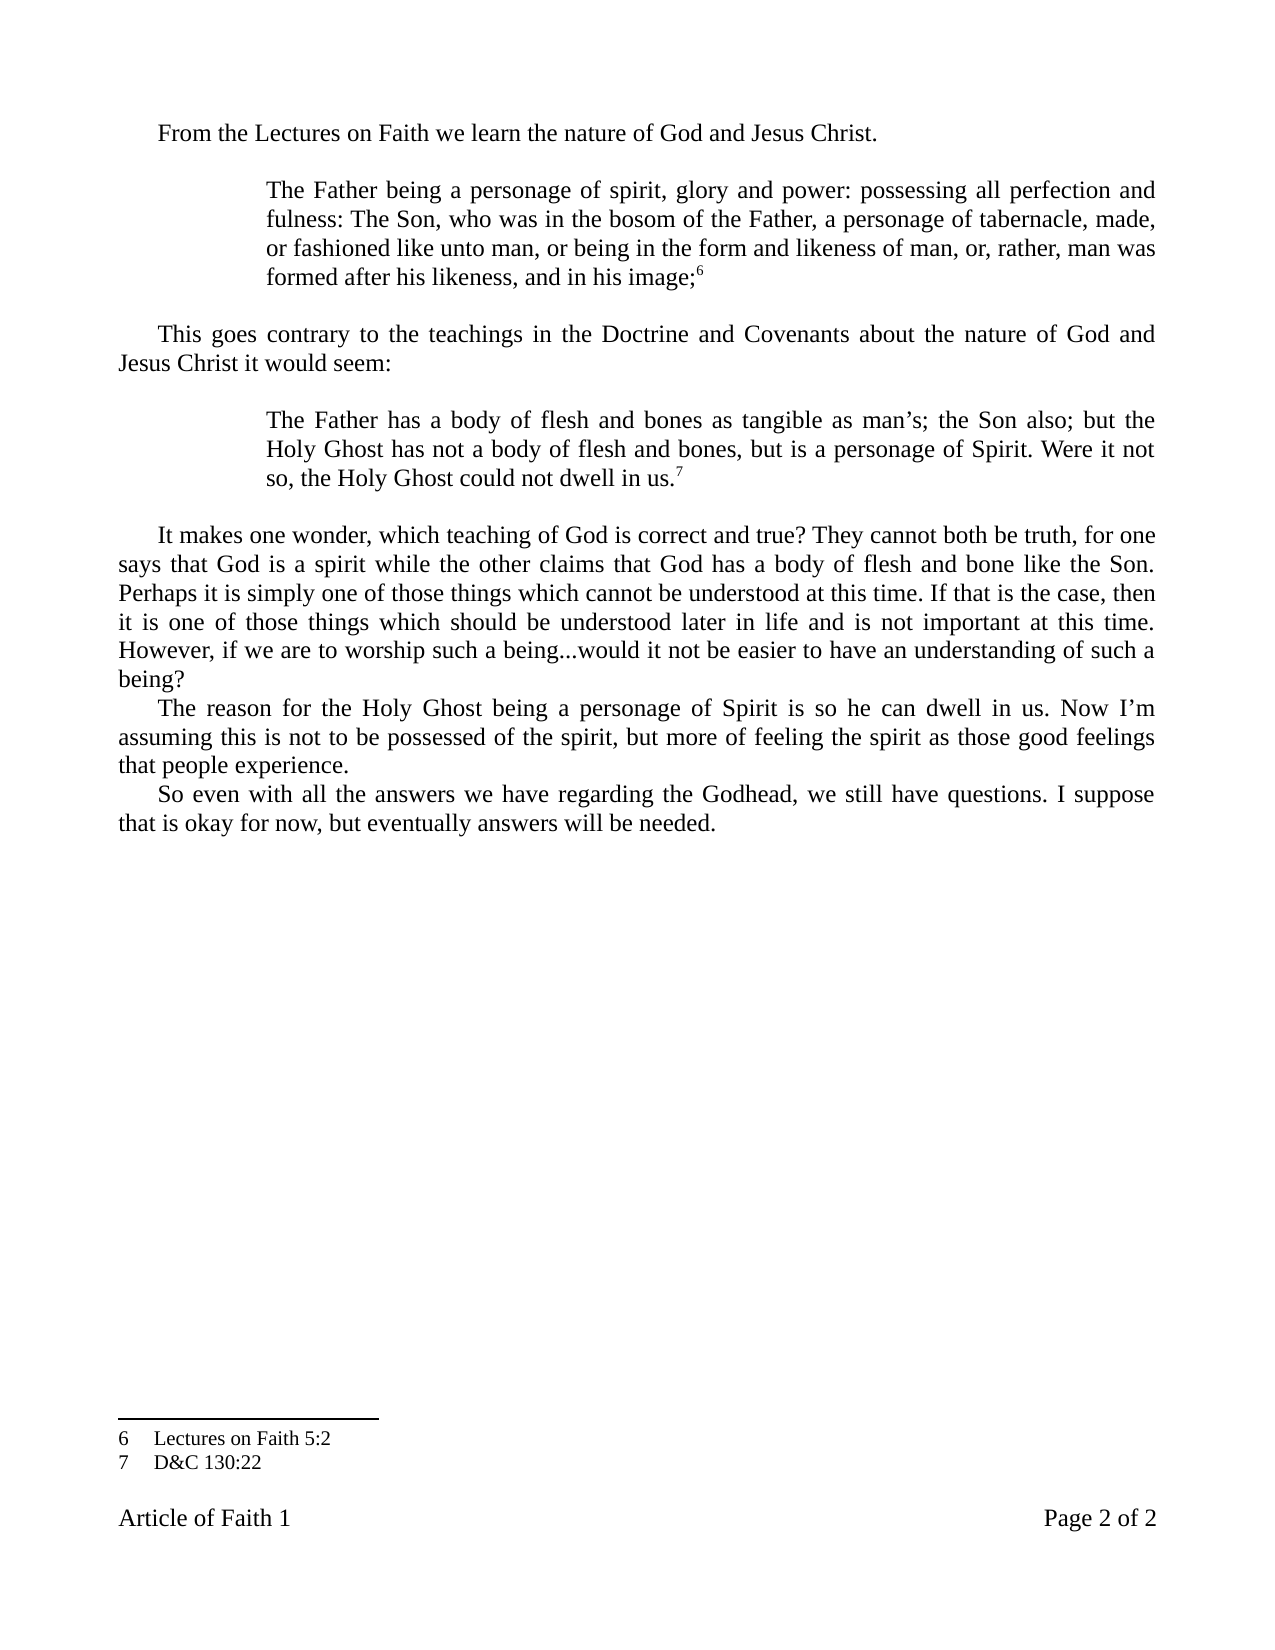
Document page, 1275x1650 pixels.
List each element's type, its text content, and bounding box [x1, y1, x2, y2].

text So even with all the answers we have regarding the Godhead, we still have questions. I suppose that is okay for now, but eventually answers will be needed. [118, 779, 1157, 837]
text From the Lectures on Faith we learn the nature of God and Jesus Christ. [118, 118, 1157, 147]
text The Father being a personage of spirit, glory and power: possessing all perfection and fulness: The Son, who was in the bosom of the Father, a personage of tabernacle, made, or fashioned like unto man, or being in the form and likeness of man, or, rather, man was formed after his likeness, and in his image; [266, 176, 1157, 291]
text This goes contrary to the teachings in the Doctrine and Covenants about the nature of God and Jesus Christ it would seem: [118, 319, 1157, 377]
text It makes one wonder, which teaching of God is correct and true? They cannot both be truth, for one says that God is a spirit while the other claims that God has a body of flesh and bone like the Son. Perhaps it is simply one of those things which cannot be understood at this time. If that is the case, then it is one of those things which should be understood later in life and is not important at this time. However, if we are to worship such a being...would it not be easier to have an understanding of such a being? [118, 521, 1157, 693]
text Lectures on Faith 5:2 [118, 1426, 1157, 1449]
text The Father has a body of flesh and bones as tangible as man’s; the Son also; but the Holy Ghost has not a body of flesh and bones, but is a personage of Spirit. Were it not so, the Holy Ghost could not dwell in us. [266, 406, 1157, 492]
text D&C 130:22 [118, 1449, 1157, 1474]
text The reason for the Holy Ghost being a personage of Spirit is so he can dwell in us. Now I’m assuming this is not to be possessed of the spirit, but more of feeling the spirit as those good feelings that people experience. [118, 693, 1157, 779]
